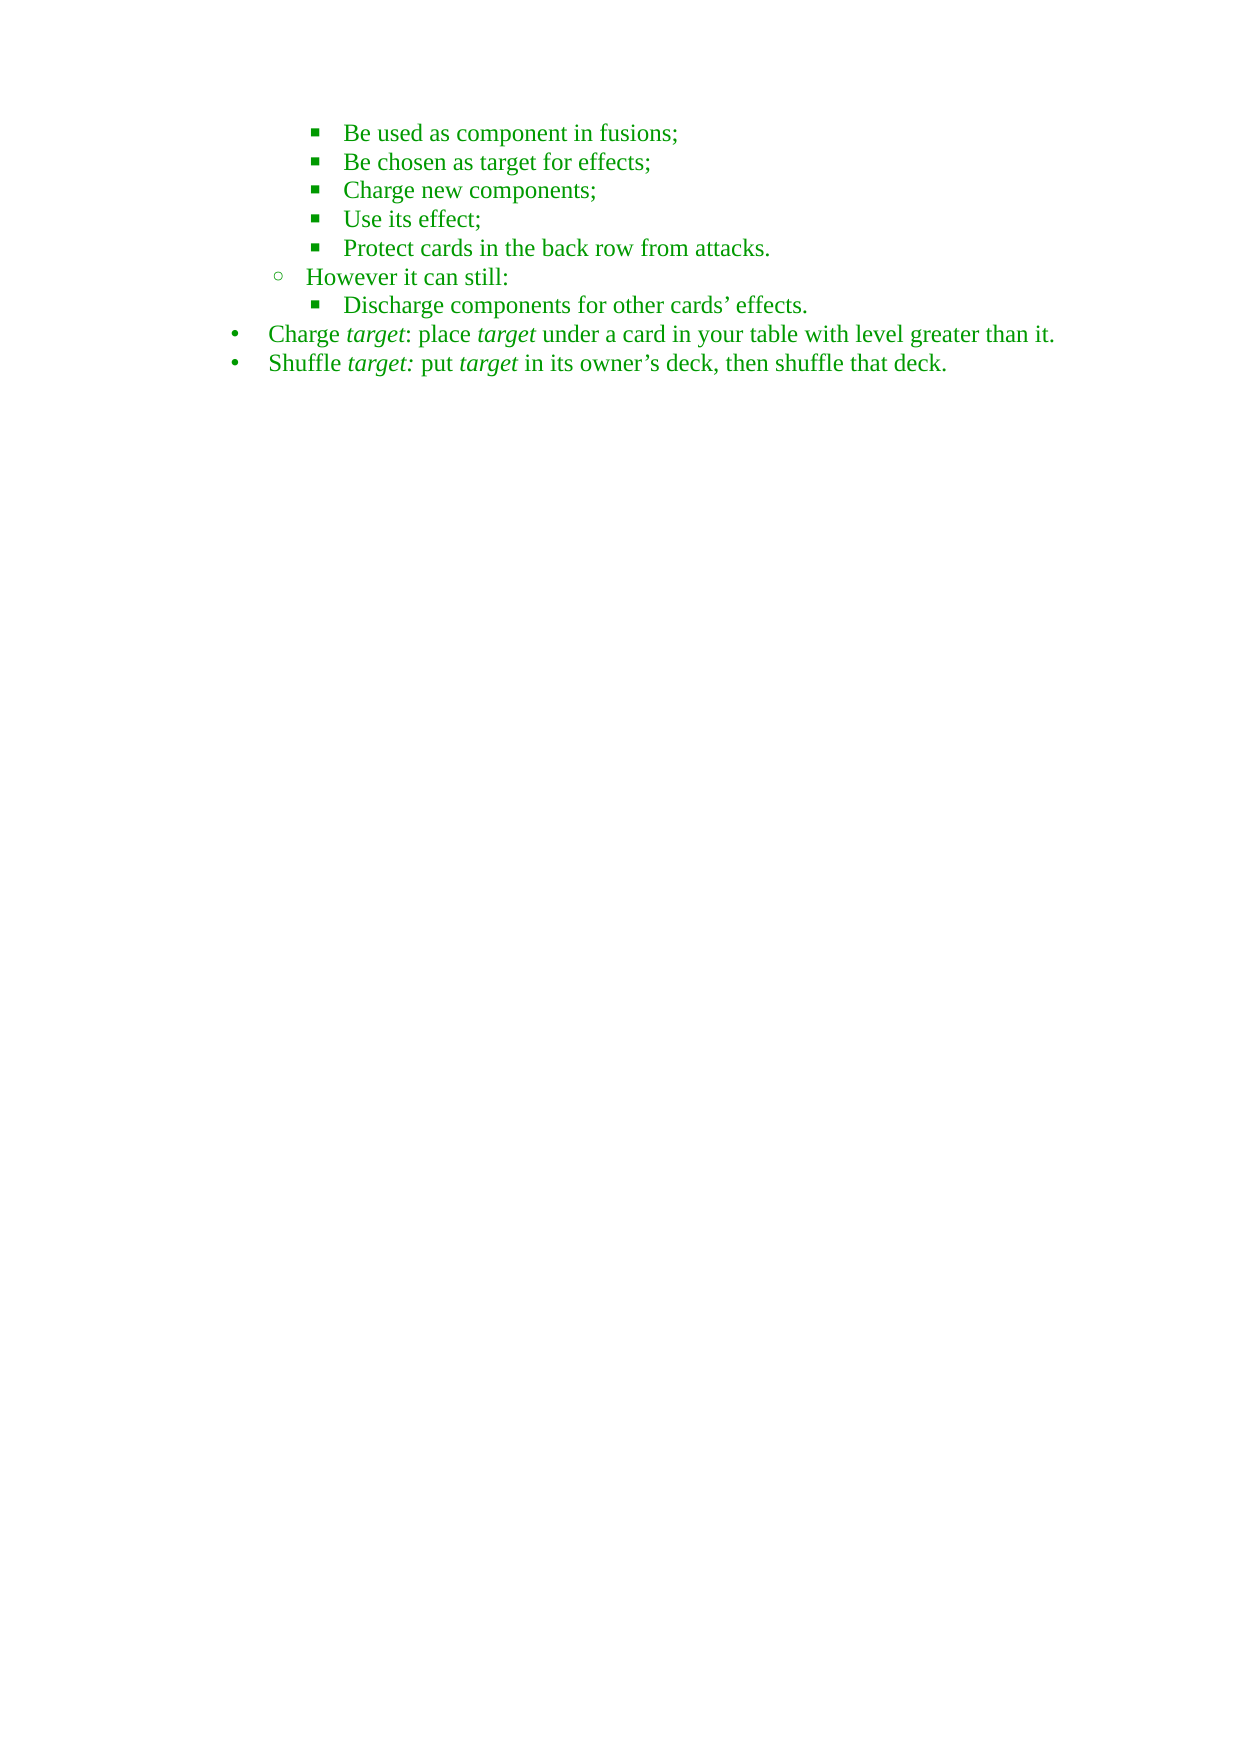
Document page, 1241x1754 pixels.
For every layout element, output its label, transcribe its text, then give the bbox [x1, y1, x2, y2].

list Discharge components for other cards’ effects. [306, 291, 1122, 319]
list However it can still: [268, 262, 1122, 291]
list Use its effect; [306, 204, 1122, 233]
list Be used as component in fusions; [306, 118, 1122, 147]
list Charge target: place target under a card in your table with level greater than it. [231, 319, 1122, 348]
list Charge new components; [306, 176, 1122, 204]
list Be chosen as target for effects; [306, 147, 1122, 176]
list Protect cards in the back row from attacks. [306, 233, 1122, 262]
list Shuffle target: put target in its owner’s deck, then shuffle that deck. [231, 348, 1122, 377]
